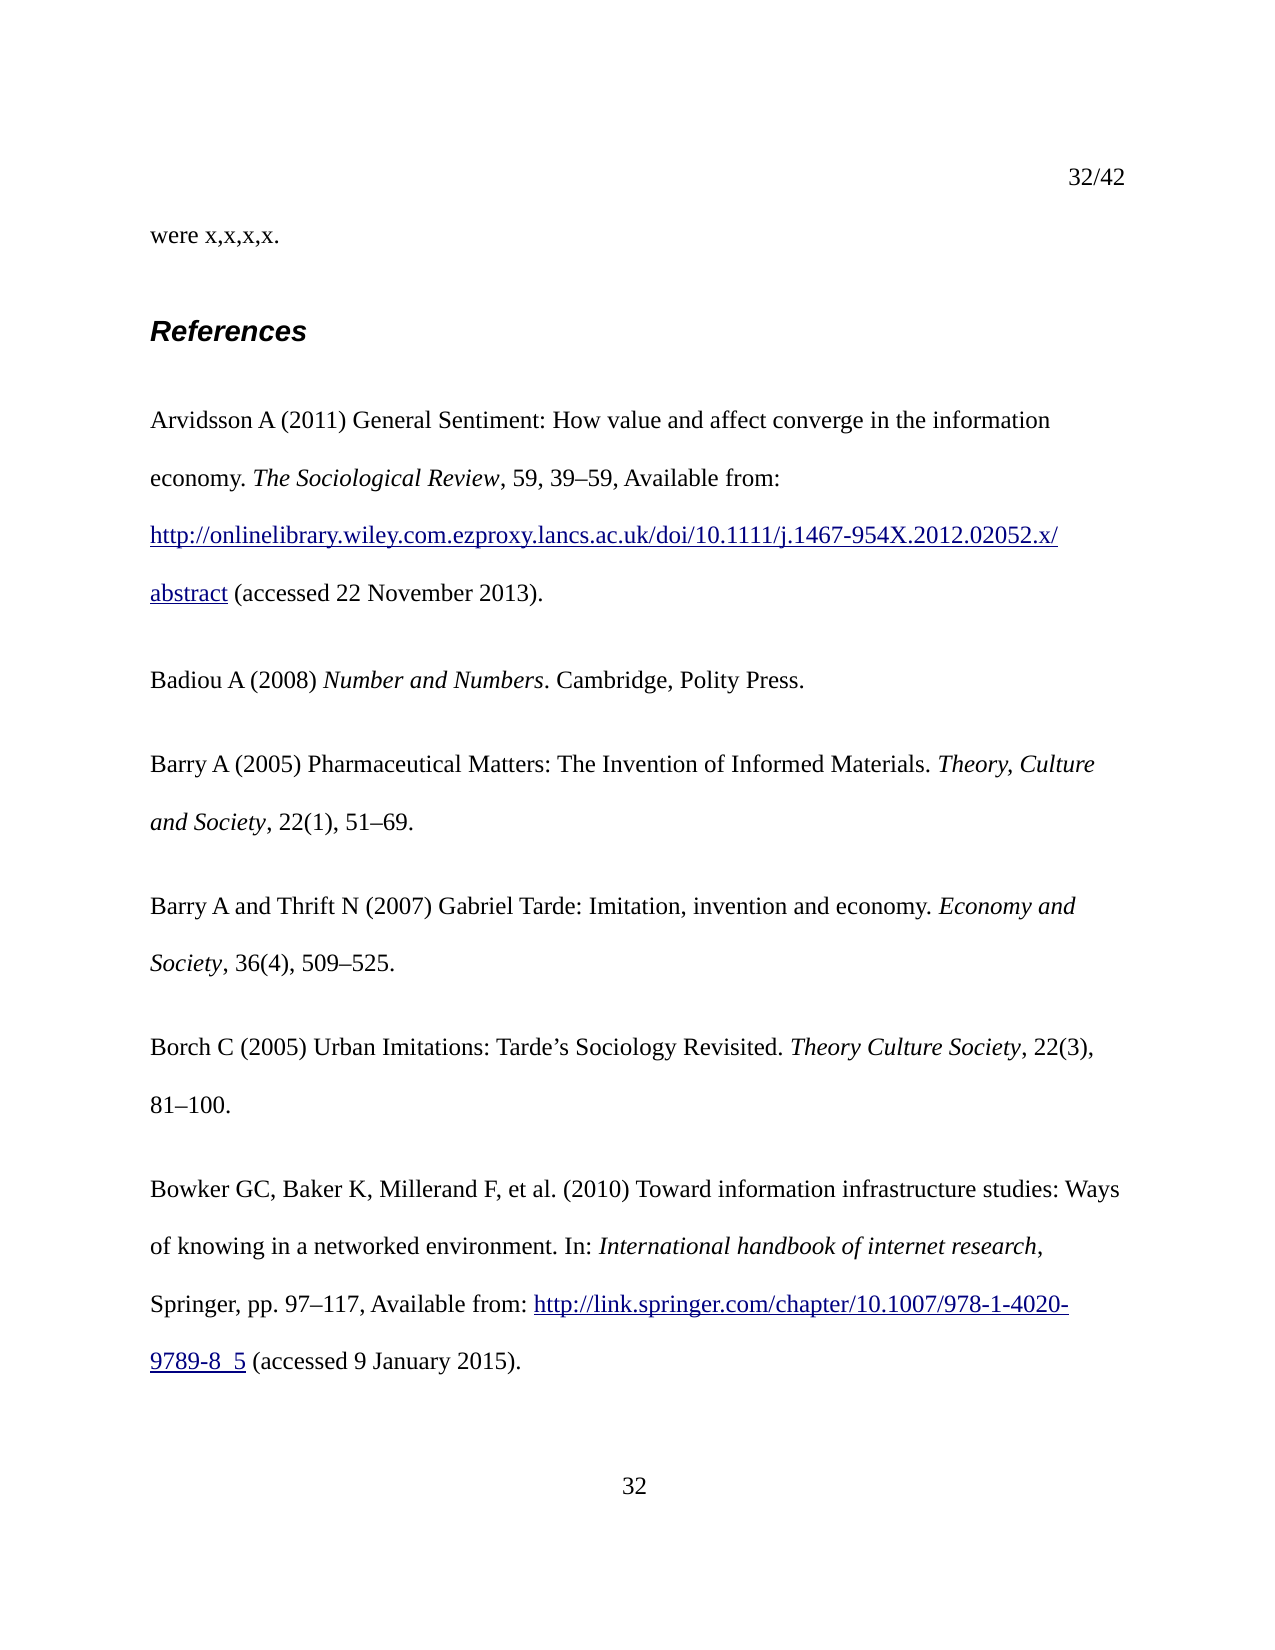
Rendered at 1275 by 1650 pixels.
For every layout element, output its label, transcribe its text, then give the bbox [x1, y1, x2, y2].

text Barry A and Thrift N (2007) Gabriel Tarde: Imitation, invention and economy. Economy and Society, 36(4), 509–525. [150, 891, 1125, 977]
subtitle References [150, 314, 1125, 348]
text Arvidsson A (2011) General Sentiment: How value and affect converge in the information economy. The Sociological Review, 59, 39–59, Available from: http://onlinelibrary.wiley.com.ezproxy.lancs.ac.uk/doi/10.1111/j.1467-954X.2012.02052.x/abstract (accessed 22 November 2013). [150, 406, 1125, 607]
text Bowker GC, Baker K, Millerand F, et al. (2010) Toward information infrastructure studies: Ways of knowing in a networked environment. In: International handbook of internet research, Springer, pp. 97–117, Available from: http://link.springer.com/chapter/10.1007/978-1-4020-9789-8_5 (accessed 9 January 2015). [150, 1174, 1125, 1375]
text Borch C (2005) Urban Imitations: Tarde’s Sociology Revisited. Theory Culture Society, 22(3), 81–100. [150, 1032, 1125, 1118]
text were x,x,x,x. [150, 220, 1125, 249]
text Barry A (2005) Pharmaceutical Matters: The Invention of Informed Materials. Theory, Culture and Society, 22(1), 51–69. [150, 749, 1125, 835]
text Badiou A (2008) Number and Numbers. Cambridge, Polity Press. [150, 665, 1125, 694]
